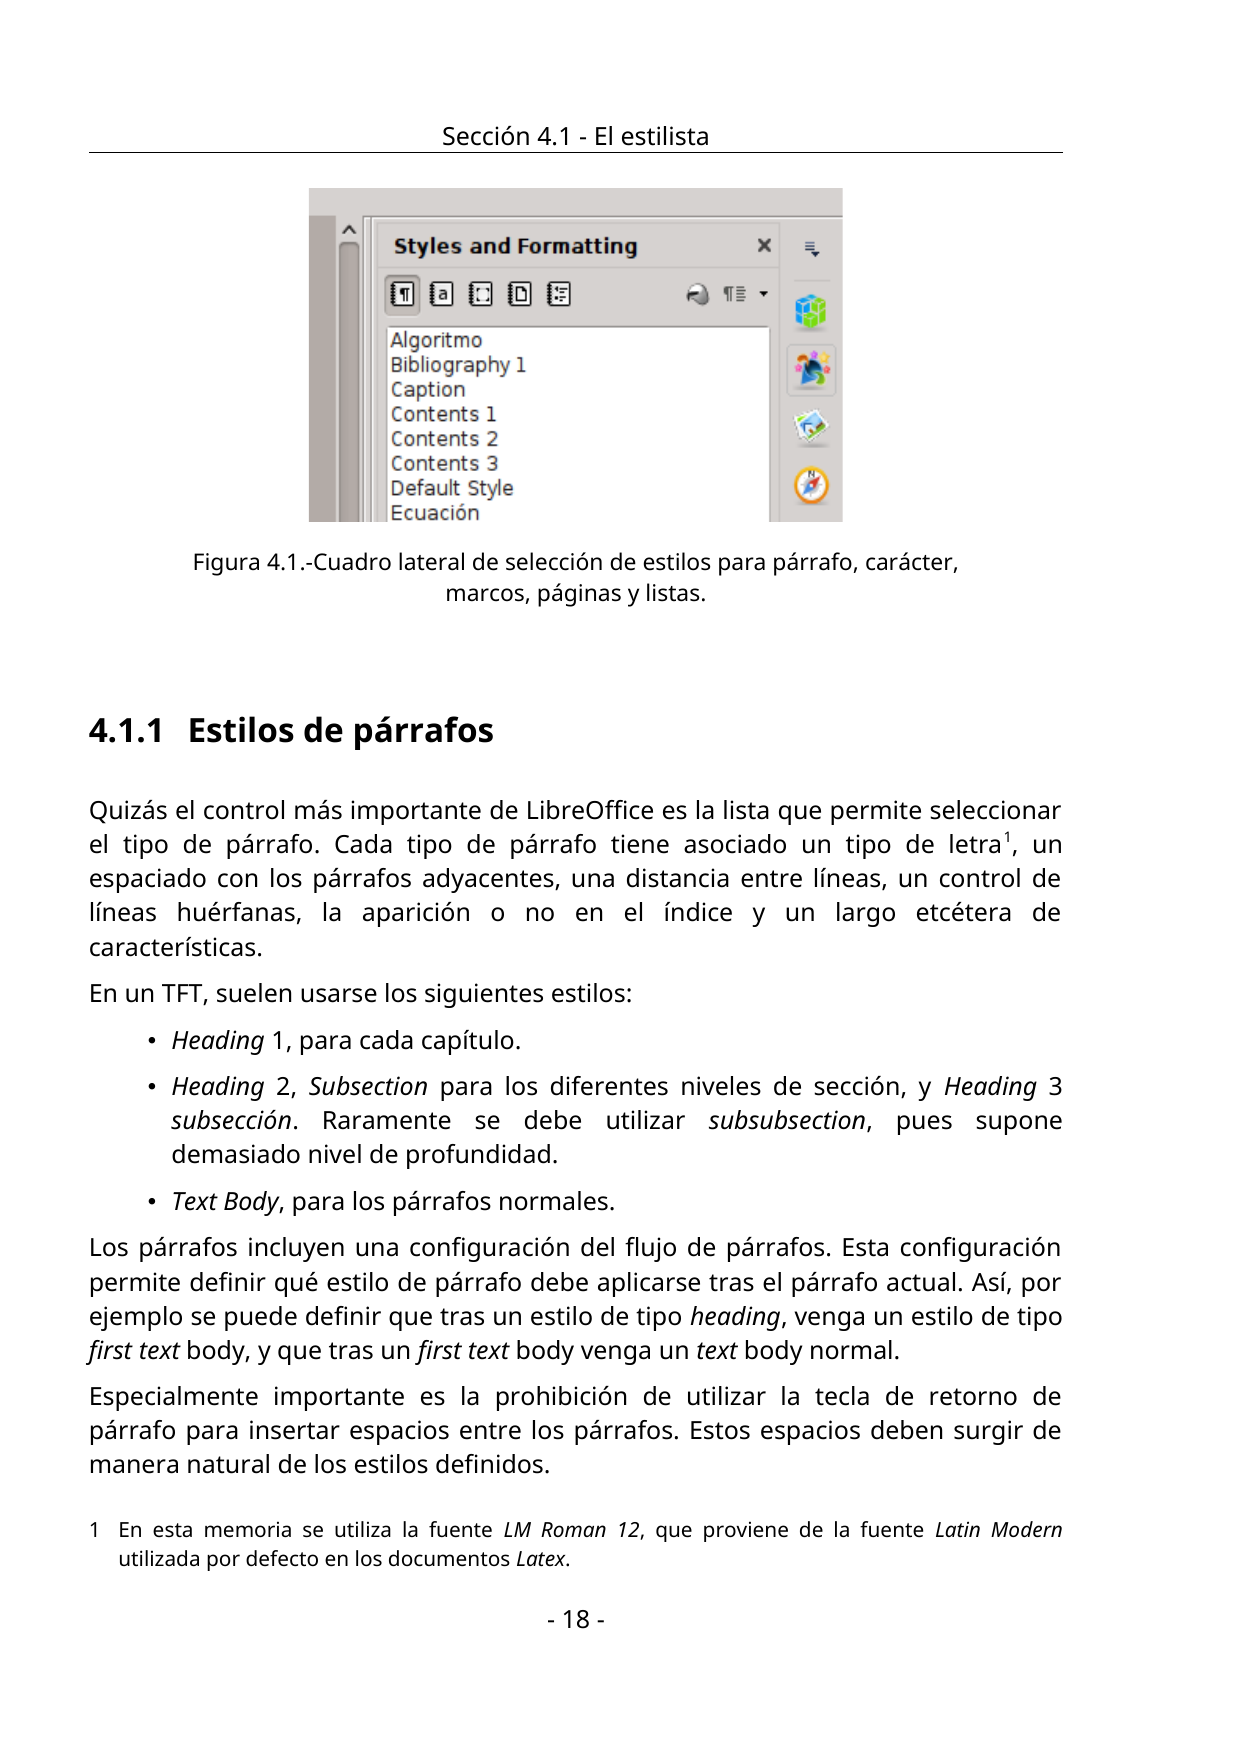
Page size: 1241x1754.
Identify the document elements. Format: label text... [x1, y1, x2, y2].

text En un TFT, suelen usarse los siguientes estilos: [88, 976, 1063, 1010]
list Text Body, para los párrafos normales. [148, 1183, 1063, 1218]
text Quizás el control más importante de LibreOffice es la lista que permite seleccionar el tipo de párrafo. Cada tipo de párrafo tiene asociado un tipo de letra, un espaciado con los párrafos adyacentes, una distancia entre líneas, un control de líneas huérfanas, la aparición o no en el índice y un largo etcétera de características. [88, 793, 1063, 963]
list Heading 2, Subsection para los diferentes niveles de sección, y Heading 3 subsección. Raramente se debe utilizar subsubsection, pues supone demasiado nivel de profundidad. [148, 1069, 1063, 1171]
picture [308, 188, 843, 522]
text Los párrafos incluyen una configuración del flujo de párrafos. Esta configuración permite definir qué estilo de párrafo debe aplicarse tras el párrafo actual. Así, por ejemplo se puede definir que tras un estilo de tipo heading, venga un estilo de tipo first text body, y que tras un first text body venga un text body normal. [88, 1230, 1063, 1366]
list Heading 1, para cada capítulo. [148, 1022, 1063, 1056]
text Especialmente importante es la prohibición de utilizar la tecla de retorno de párrafo para insertar espacios entre los párrafos. Estos espacios deben surgir de manera natural de los estilos definidos. [88, 1379, 1063, 1481]
text Figura 4.1.-Cuadro lateral de selección de estilos para párrafo, carácter, marcos, páginas y listas. [182, 545, 969, 608]
subtitle Estilos de párrafos [88, 707, 1063, 752]
text En esta memoria se utiliza la fuente LM Roman 12, que proviene de la fuente Latin Modern utilizada por defecto en los documentos Latex. [88, 1515, 1063, 1572]
